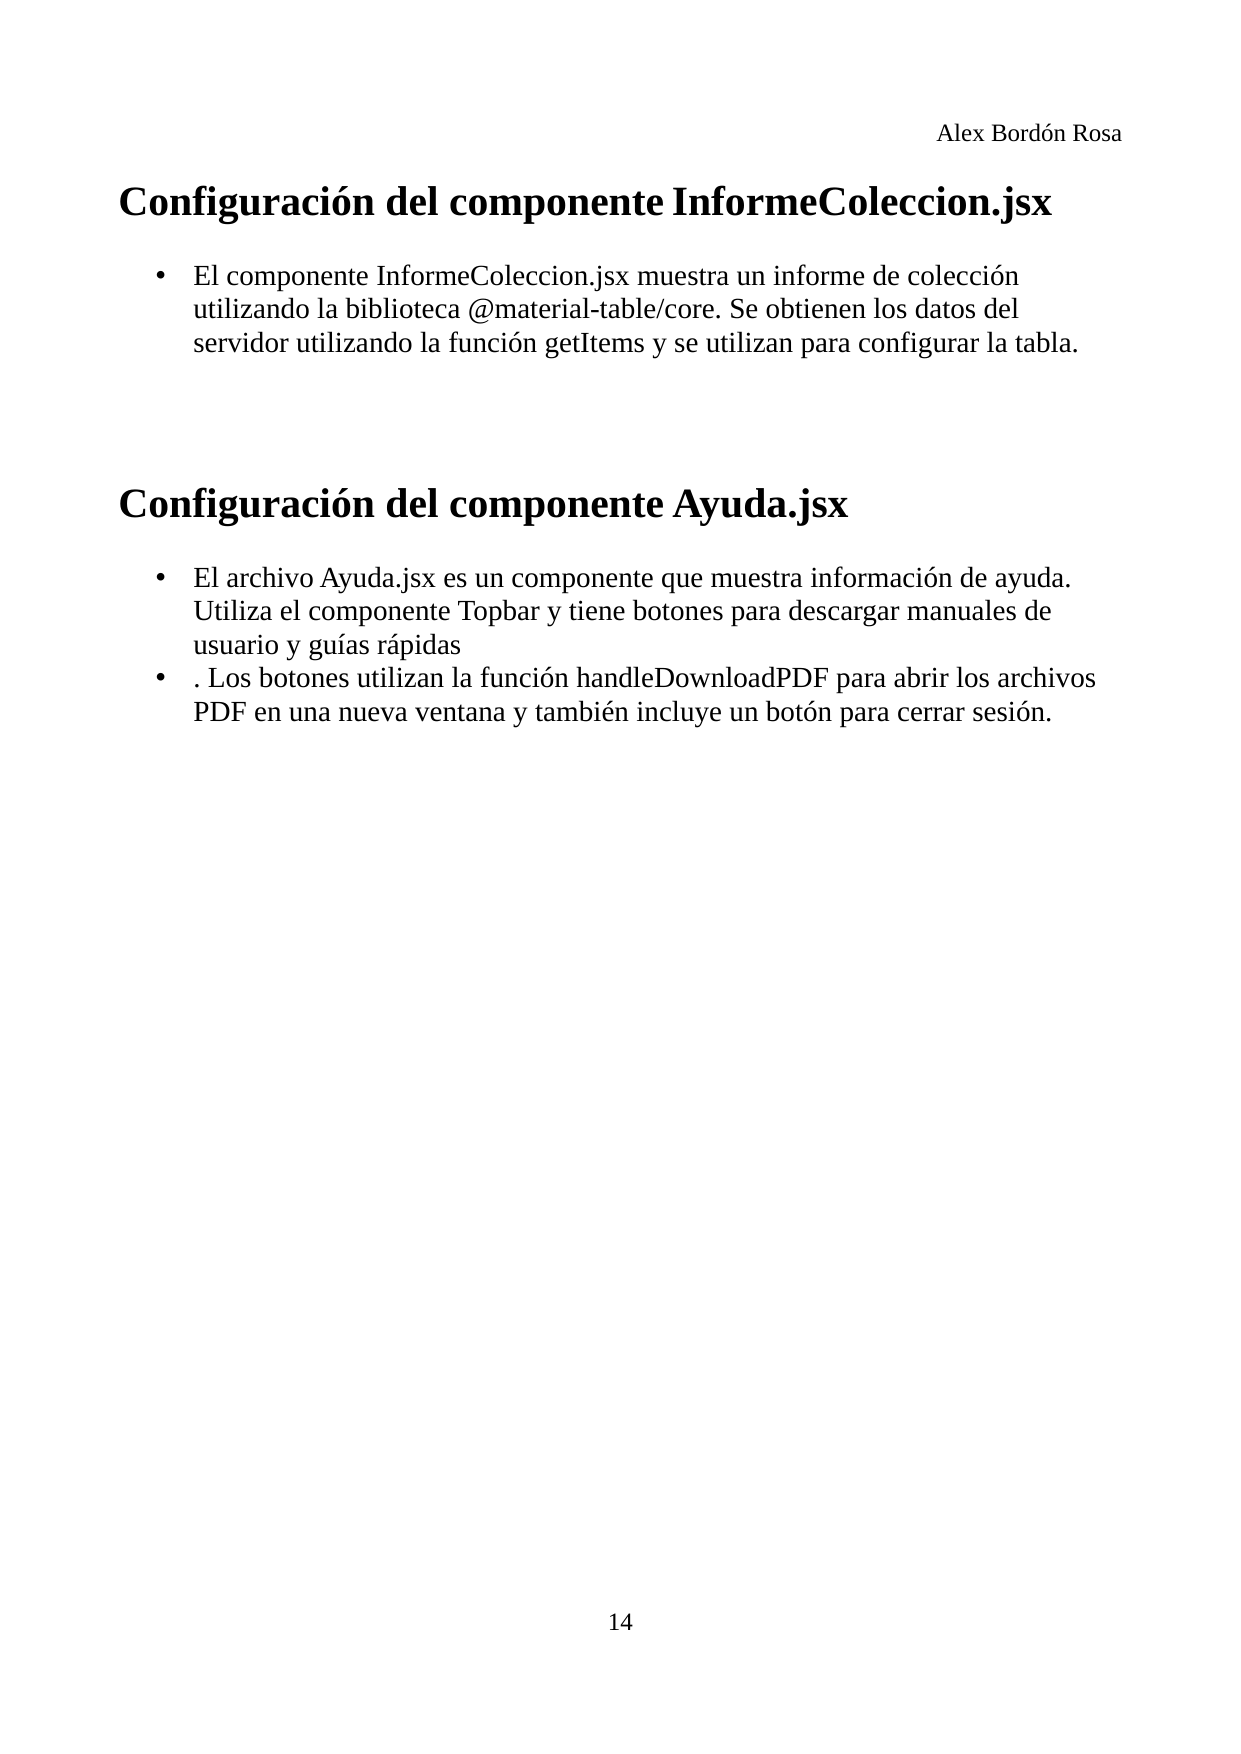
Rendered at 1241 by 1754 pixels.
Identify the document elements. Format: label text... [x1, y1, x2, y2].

list El componente InformeColeccion.jsx muestra un informe de colección utilizando la biblioteca @material-table/core. Se obtienen los datos del servidor utilizando la función getItems y se utilizan para configurar la tabla. [156, 258, 1122, 358]
text Configuración del componente InformeColeccion.jsx [118, 176, 1122, 224]
text Configuración del componente Ayuda.jsx [118, 478, 1122, 526]
list El archivo Ayuda.jsx es un componente que muestra información de ayuda. Utiliza el componente Topbar y tiene botones para descargar manuales de usuario y guías rápidas [156, 560, 1122, 661]
list . Los botones utilizan la función handleDownloadPDF para abrir los archivos PDF en una nueva ventana y también incluye un botón para cerrar sesión. [156, 661, 1122, 728]
